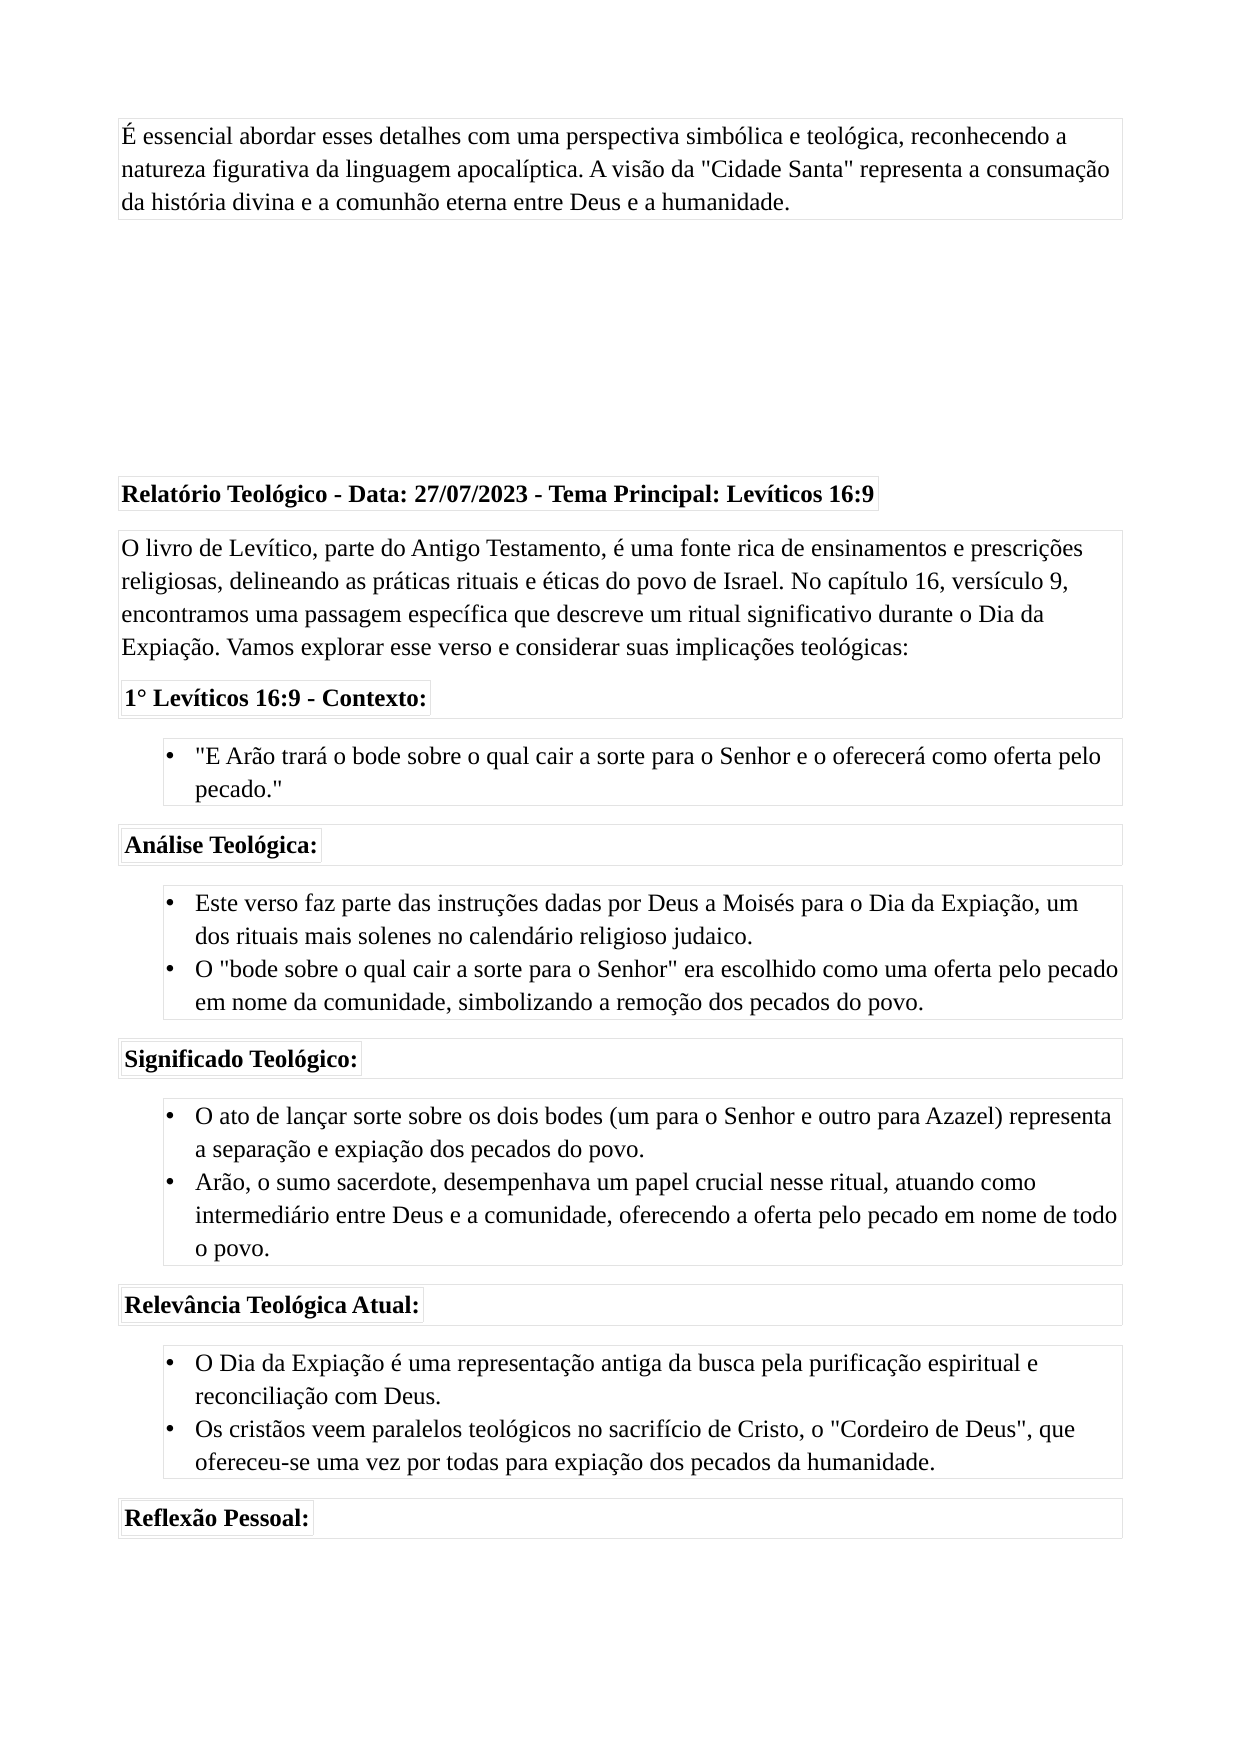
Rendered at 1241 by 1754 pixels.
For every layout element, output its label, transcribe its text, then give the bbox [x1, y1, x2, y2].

text Relatório Teológico - Data: 27/07/2023 - Tema Principal: Levíticos 16:9 [119, 477, 878, 510]
text É essencial abordar esses detalhes com uma perspectiva simbólica e teológica, reconhecendo a natureza figurativa da linguagem apocalíptica. A visão da "Cidade Santa" representa a consumação da história divina e a comunhão eterna entre Deus e a humanidade. [119, 119, 1122, 219]
list O "bode sobre o qual cair a sorte para o Senhor" era escolhido como uma oferta pelo pecado em nome da comunidade, simbolizando a remoção dos pecados do povo. [164, 951, 1122, 1019]
list O ato de lançar sorte sobre os dois bodes (um para o Senhor e outro para Azazel) representa a separação e expiação dos pecados do povo. [164, 1099, 1122, 1163]
list Este verso faz parte das instruções dadas por Deus a Moisés para o Dia da Expiação, um dos rituais mais solenes no calendário religioso judaico. [164, 886, 1122, 950]
text [879, 476, 1122, 511]
text O livro de Levítico, parte do Antigo Testamento, é uma fonte rica de ensinamentos e prescrições religiosas, delineando as práticas rituais e éticas do povo de Israel. No capítulo 16, versículo 9, encontramos uma passagem específica que descreve um ritual significativo durante o Dia da Expiação. Vamos explorar esse verso e considerar suas implicações teológicas: [119, 531, 1122, 661]
text Significado Teológico: [119, 1039, 1122, 1078]
text 1° Levíticos 16:9 - Contexto: [119, 677, 1122, 718]
text Análise Teológica: [119, 825, 1122, 865]
list Os cristãos veem paralelos teológicos no sacrifício de Cristo, o "Cordeiro de Deus", que ofereceu-se uma vez por todas para expiação dos pecados da humanidade. [164, 1411, 1122, 1478]
text Relevância Teológica Atual: [119, 1285, 1122, 1325]
list "E Arão trará o bode sobre o qual cair a sorte para o Senhor e o oferecerá como oferta pelo pecado." [164, 739, 1122, 805]
list O Dia da Expiação é uma representação antiga da busca pela purificação espiritual e reconciliação com Deus. [164, 1346, 1122, 1409]
text Reflexão Pessoal: [119, 1499, 1122, 1538]
list Arão, o sumo sacerdote, desempenhava um papel crucial nesse ritual, atuando como intermediário entre Deus e a comunidade, oferecendo a oferta pelo pecado em nome de todo o povo. [164, 1164, 1122, 1265]
